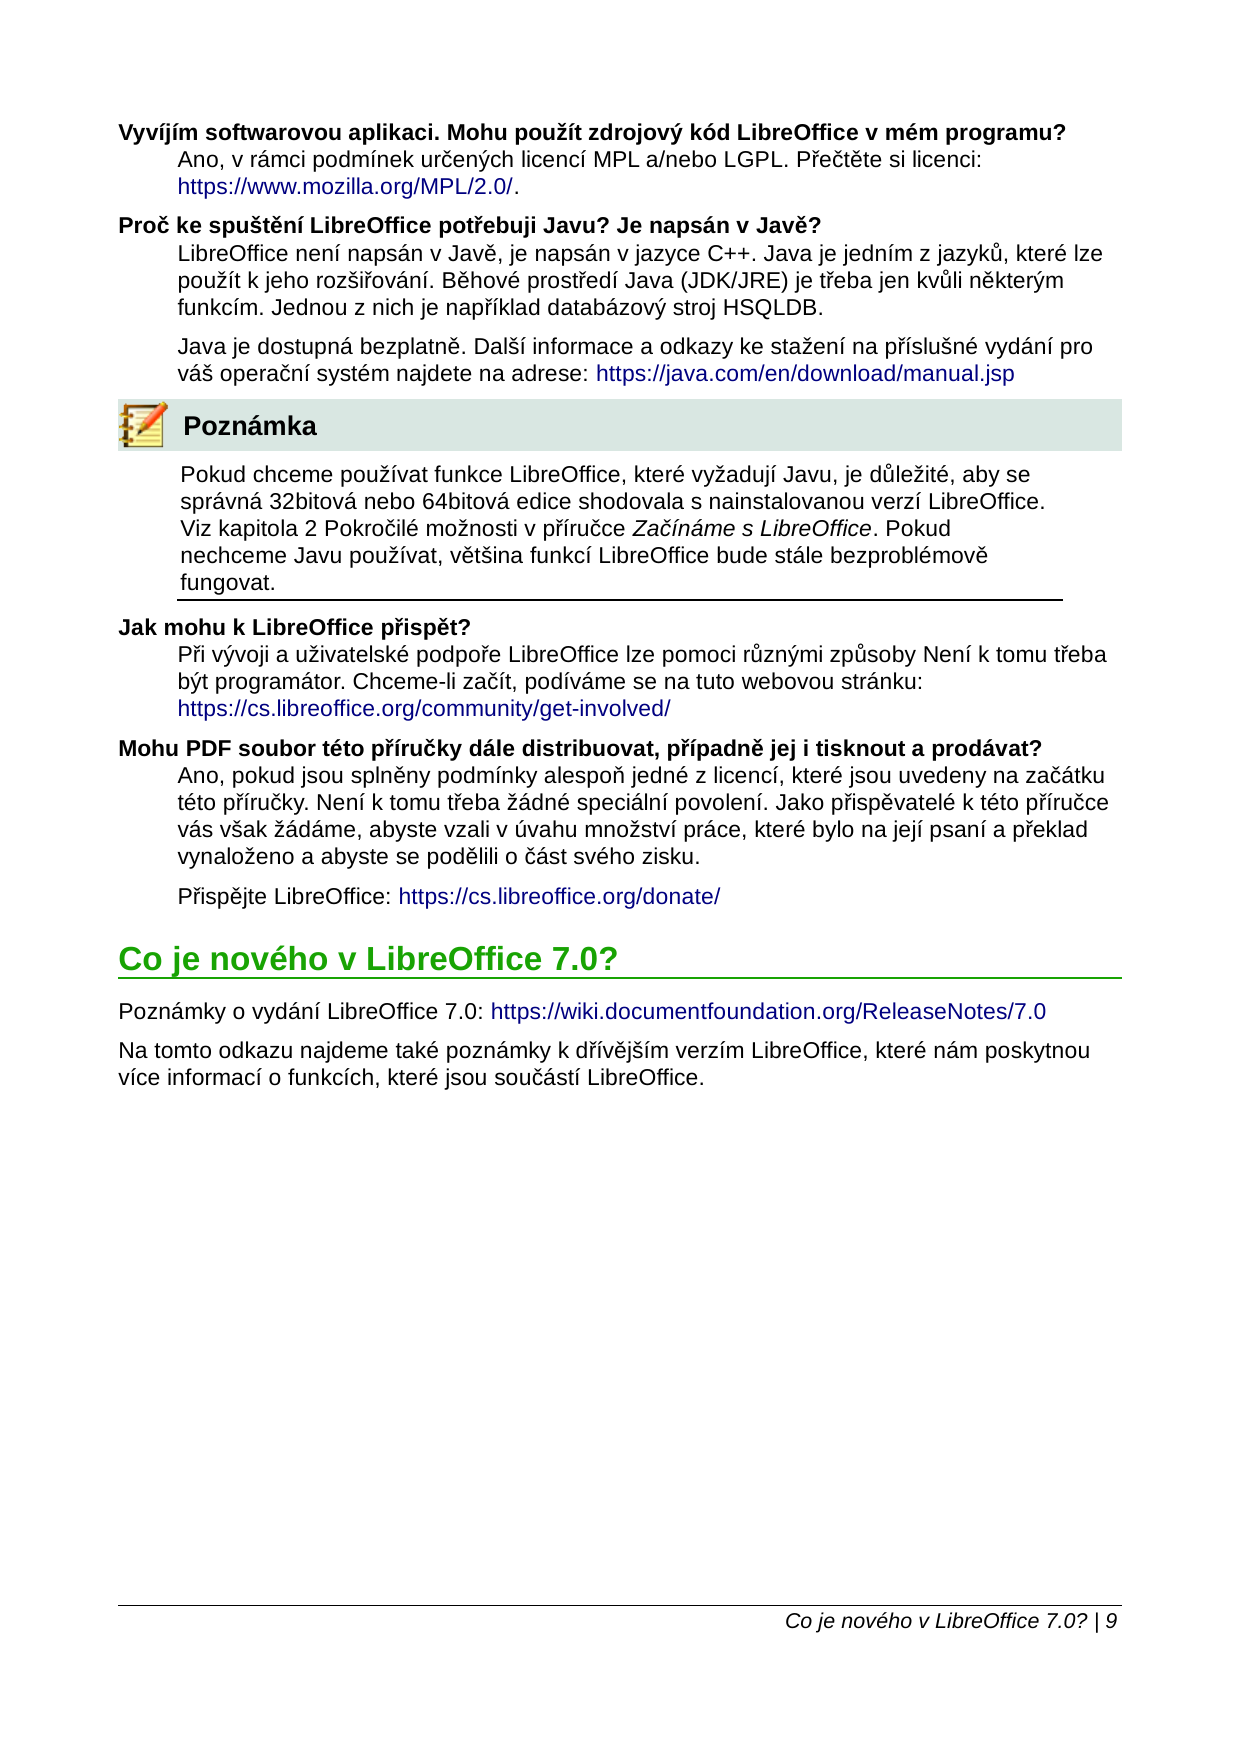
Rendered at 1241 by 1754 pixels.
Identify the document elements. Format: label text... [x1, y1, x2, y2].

text Proč ke spuštění LibreOffice potřebuji Javu? Je napsán v Javě? [118, 212, 1122, 239]
text Ano, v rámci podmínek určených licencí MPL a/nebo LGPL. Přečtěte si licenci: https://www.mozilla.org/MPL/2.0/. [177, 145, 1122, 199]
subtitle Poznámka [118, 399, 1122, 451]
text Poznámky o vydání LibreOffice 7.0: https://wiki.documentfoundation.org/ReleaseNotes/7.0 [118, 997, 1122, 1024]
text Přispějte LibreOffice: https://cs.libreoffice.org/donate/ [177, 882, 1122, 909]
text Na tomto odkazu najdeme také poznámky k dřívějším verzím LibreOffice, které nám poskytnou více informací o funkcích, které jsou součástí LibreOffice. [118, 1037, 1122, 1091]
text Java je dostupná bezplatně. Další informace a odkazy ke stažení na příslušné vydání pro váš operační systém najdete na adrese: https://java.com/en/download/manual.jsp [177, 333, 1122, 387]
subtitle Co je nového v LibreOffice 7.0? [118, 939, 1122, 977]
text Pokud chceme používat funkce LibreOffice, které vyžadují Javu, je důležité, aby se správná 32bitová nebo 64bitová edice shodovala s nainstalovanou verzí LibreOffice. Viz kapitola 2 Pokročilé možnosti v příručce Začínáme s LibreOffice. Pokud nechceme Javu používat, většina funkcí LibreOffice bude stále bezproblémově fungovat. [177, 457, 1063, 599]
text Jak mohu k LibreOffice přispět? [118, 613, 1122, 641]
text LibreOffice není napsán v Javě, je napsán v jazyce C++. Java je jedním z jazyků, které lze použít k jeho rozšiřování. Běhové prostředí Java (JDK/JRE) je třeba jen kvůli některým funkcím. Jednou z nich je například databázový stroj HSQLDB. [177, 239, 1122, 320]
text Při vývoji a uživatelské podpoře LibreOffice lze pomoci různými způsoby Není k tomu třeba být programátor. Chceme-li začít, podíváme se na tuto webovou stránku: https://cs.libreoffice.org/community/get-involved/ [177, 641, 1122, 722]
picture [119, 400, 170, 451]
text Ano, pokud jsou splněny podmínky alespoň jedné z licencí, které jsou uvedeny na začátku této příručky. Není k tomu třeba žádné speciální povolení. Jako přispěvatelé k této příručce vás však žádáme, abyste vzali v úvahu množství práce, které bylo na její psaní a překlad vynaloženo a abyste se podělili o část svého zisku. [177, 761, 1122, 870]
text Vyvíjím softwarovou aplikaci. Mohu použít zdrojový kód LibreOffice v mém programu? [118, 118, 1122, 145]
text Mohu PDF soubor této příručky dále distribuovat, případně jej i tisknout a prodávat? [118, 734, 1122, 761]
